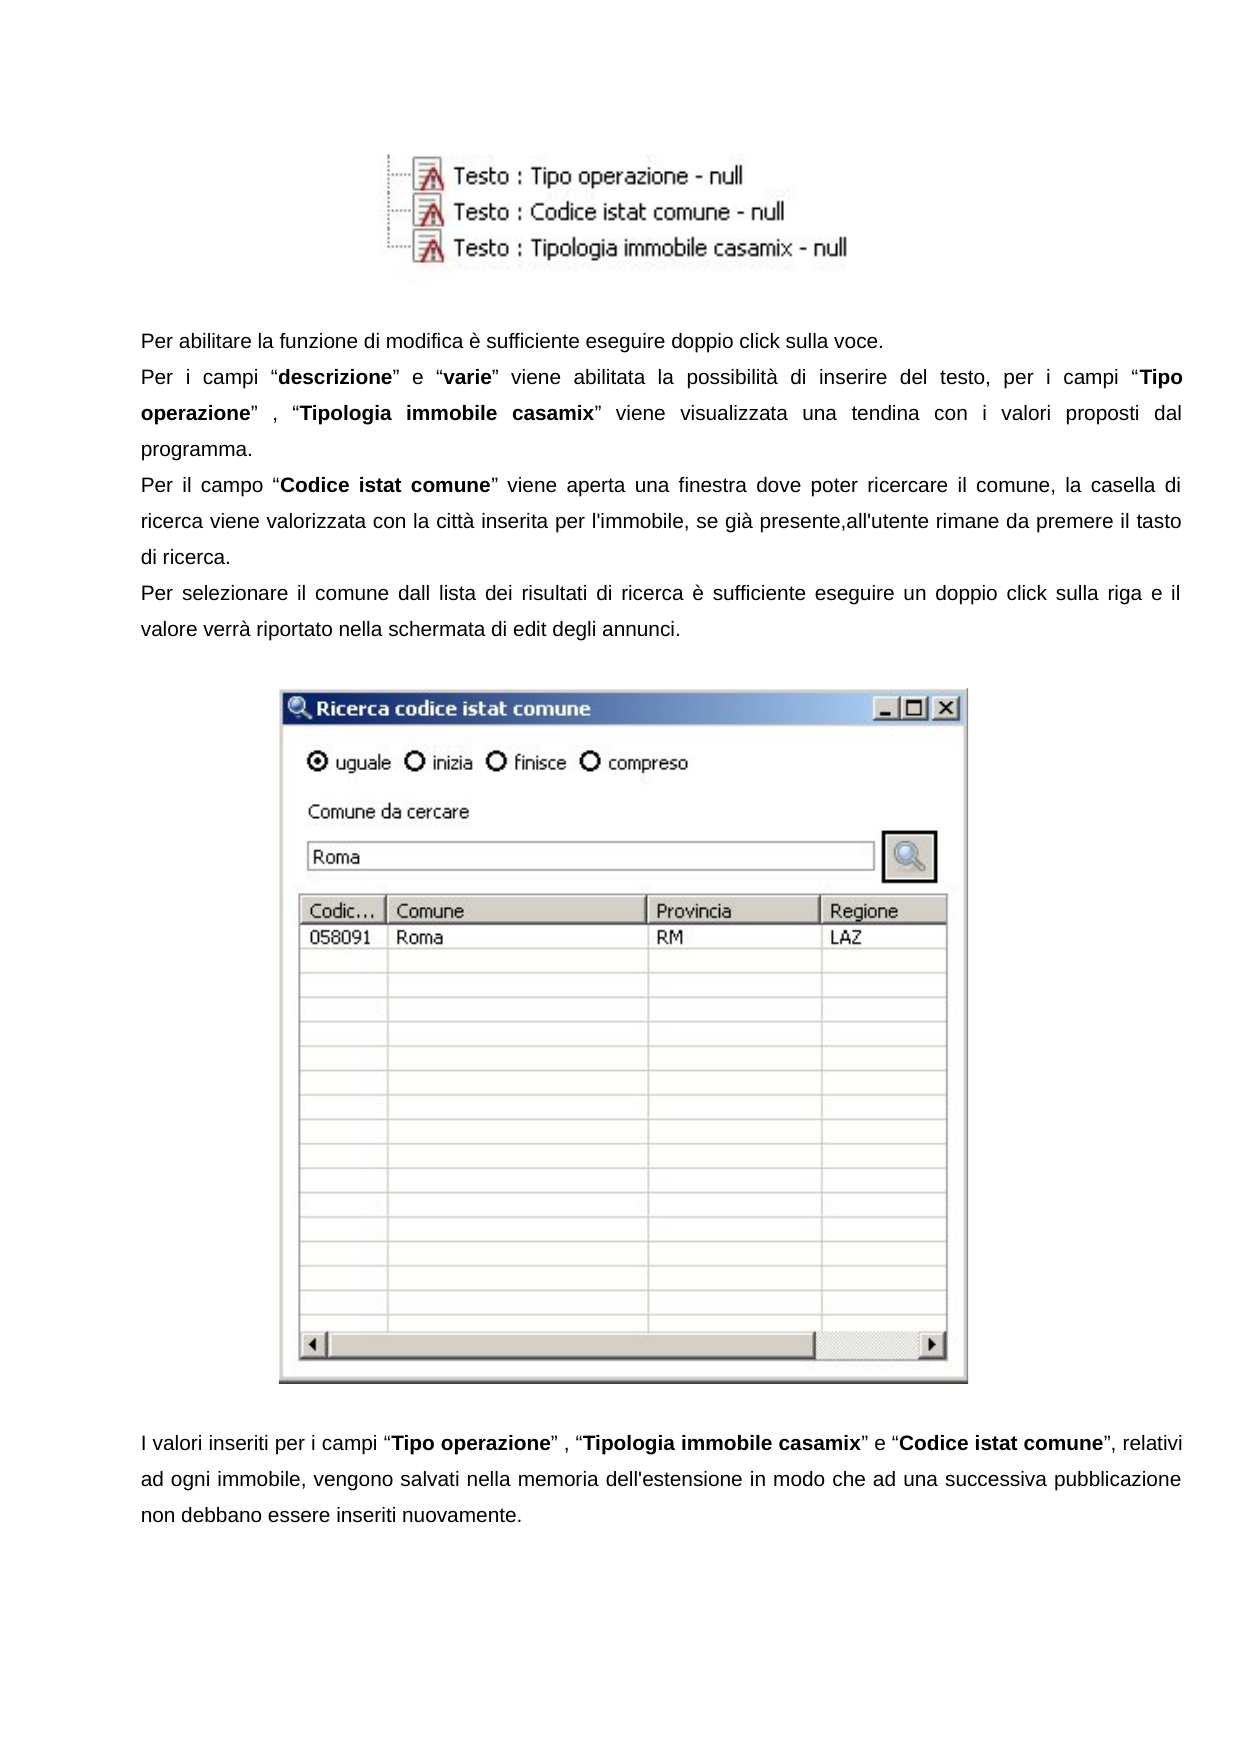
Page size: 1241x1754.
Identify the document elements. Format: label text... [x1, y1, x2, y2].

text Per abilitare la funzione di modifica è sufficiente eseguire doppio click sulla voce. [141, 329, 1183, 353]
picture [363, 154, 884, 282]
picture [278, 688, 969, 1384]
text Per selezionare il comune dall lista dei risultati di ricerca è sufficiente eseguire un doppio click sulla riga e il valore verrà riportato nella schermata di edit degli annunci. [141, 581, 1183, 641]
text I valori inseriti per i campi “Tipo operazione” , “Tipologia immobile casamix” e “Codice istat comune”, relativi ad ogni immobile, vengono salvati nella memoria dell'estensione in modo che ad una successiva pubblicazione non debbano essere inseriti nuovamente. [141, 1431, 1183, 1527]
text Per il campo “Codice istat comune” viene aperta una finestra dove poter ricercare il comune, la casella di ricerca viene valorizzata con la città inserita per l'immobile, se già presente,all'utente rimane da premere il tasto di ricerca. [141, 473, 1183, 569]
text Per i campi “descrizione” e “varie” viene abilitata la possibilità di inserire del testo, per i campi “Tipo operazione” , “Tipologia immobile casamix” viene visualizzata una tendina con i valori proposti dal programma. [141, 365, 1183, 461]
